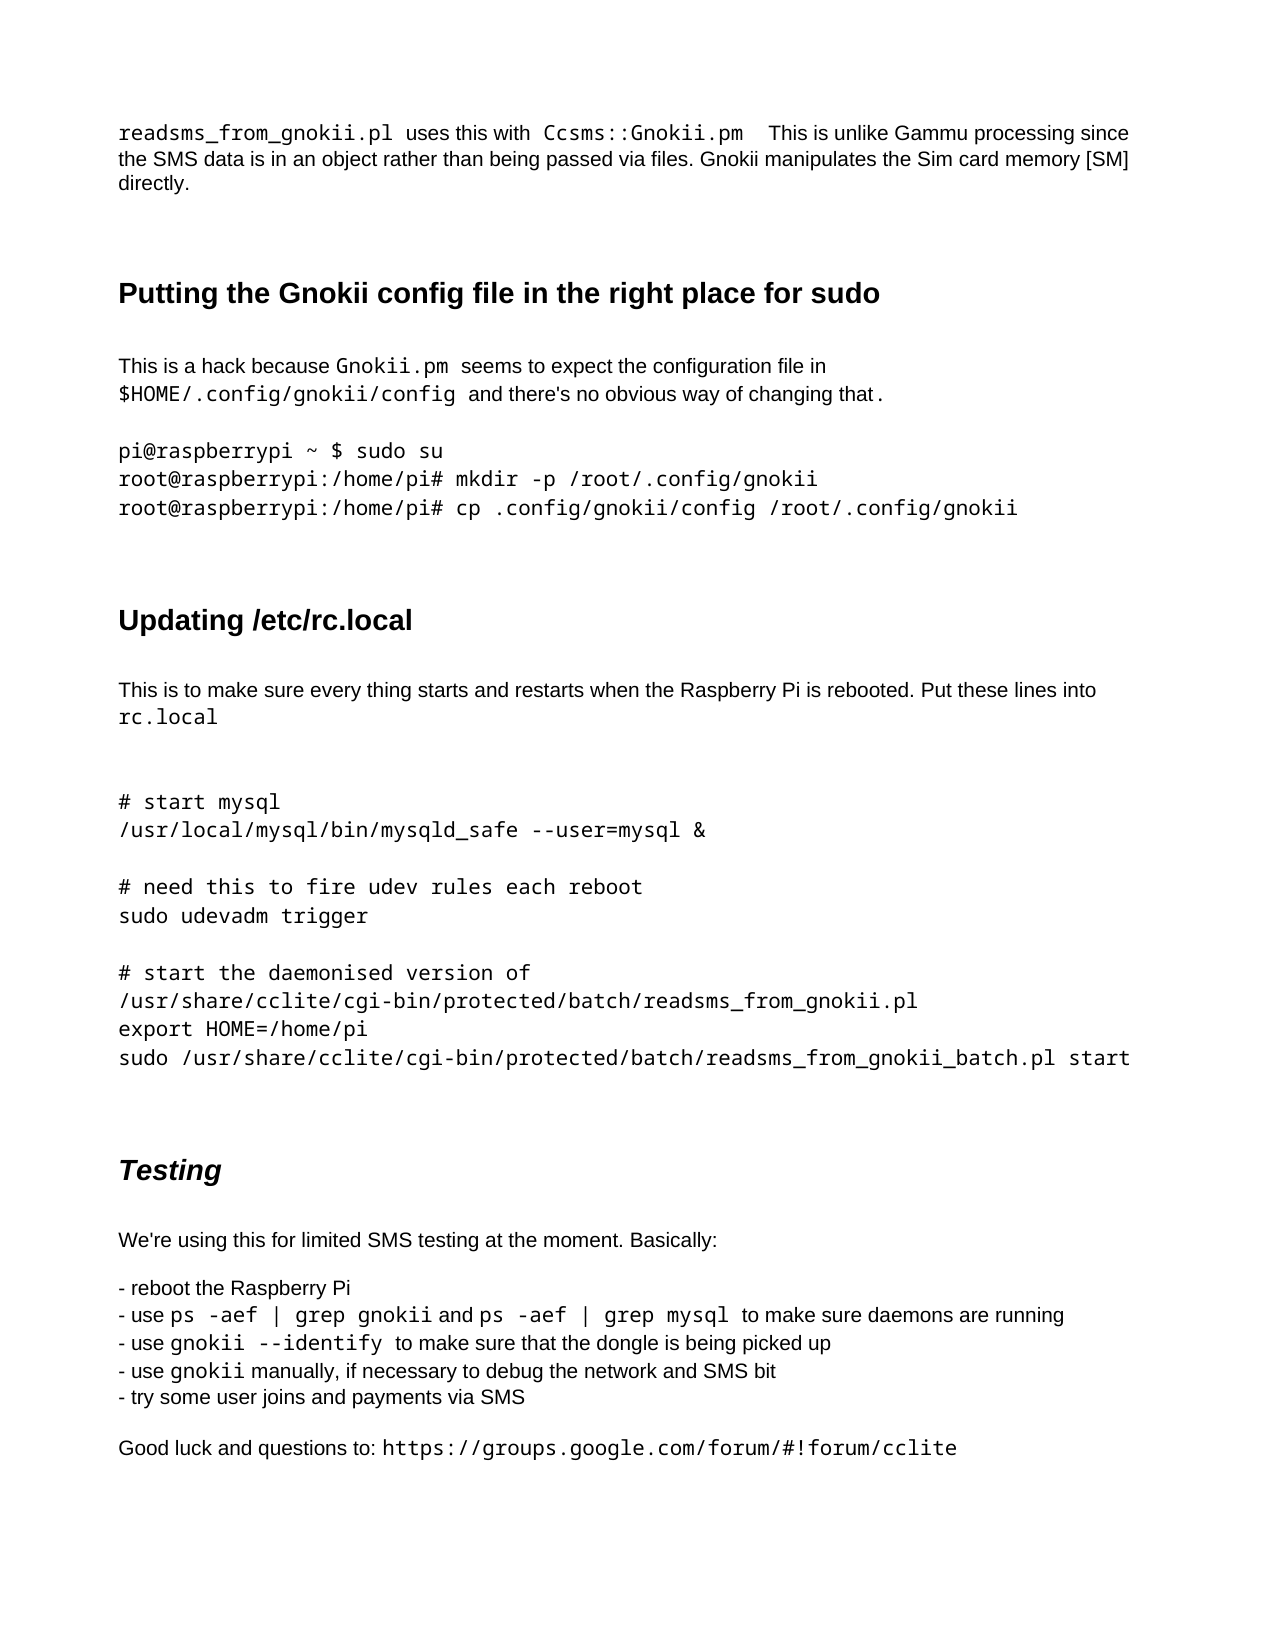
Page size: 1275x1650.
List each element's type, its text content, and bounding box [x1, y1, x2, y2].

text Good luck and questions to: https://groups.google.com/forum/#!forum/cclite [118, 1433, 1157, 1461]
text - use ps -aef | grep gnokii and ps -aef | grep mysql to make sure daemons are running [118, 1300, 1157, 1328]
subtitle Updating /etc/rc.local [118, 603, 1157, 637]
text export HOME=/home/pi [118, 1014, 1157, 1043]
text root@raspberrypi:/home/pi# cp .config/gnokii/config /root/.config/gnokii [118, 493, 1157, 521]
text - try some user joins and payments via SMS [118, 1385, 1157, 1409]
text root@raspberrypi:/home/pi# mkdir -p /root/.config/gnokii [118, 464, 1157, 493]
text /usr/local/mysql/bin/mysqld_safe --user=mysql & [118, 816, 1157, 844]
text - reboot the Raspberry Pi [118, 1276, 1157, 1300]
text - use gnokii --identify to make sure that the dongle is being picked up [118, 1328, 1157, 1357]
subtitle Testing [118, 1153, 1157, 1187]
text We're using this for limited SMS testing at the moment. Basically: [118, 1228, 1157, 1252]
text sudo udevadm trigger [118, 901, 1157, 929]
text # start mysql [118, 787, 1157, 816]
text This is a hack because Gnokii.pm seems to expect the configuration file in $HOME/.config/gnokii/config and there's no obvious way of changing that. [118, 351, 1157, 408]
text # start the daemonised version of /usr/share/cclite/cgi-bin/protected/batch/readsms_from_gnokii.pl [118, 958, 1157, 1014]
text readsms_from_gnokii.pl uses this with Ccsms::Gnokii.pm This is unlike Gammu processing since the SMS data is in an object rather than being passed via files. Gnokii manipulates the Sim card memory [SM] directly. [118, 118, 1157, 194]
text # need this to fire udev rules each reboot [118, 872, 1157, 901]
text sudo /usr/share/cclite/cgi-bin/protected/batch/readsms_from_gnokii_batch.pl start [118, 1043, 1157, 1071]
text This is to make sure every thing starts and restarts when the Raspberry Pi is rebooted. Put these lines into rc.local [118, 678, 1157, 730]
subtitle Putting the Gnokii config file in the right place for sudo [118, 276, 1157, 310]
text - use gnokii manually, if necessary to debug the network and SMS bit [118, 1357, 1157, 1385]
text pi@raspberrypi ~ $ sudo su [118, 436, 1157, 464]
